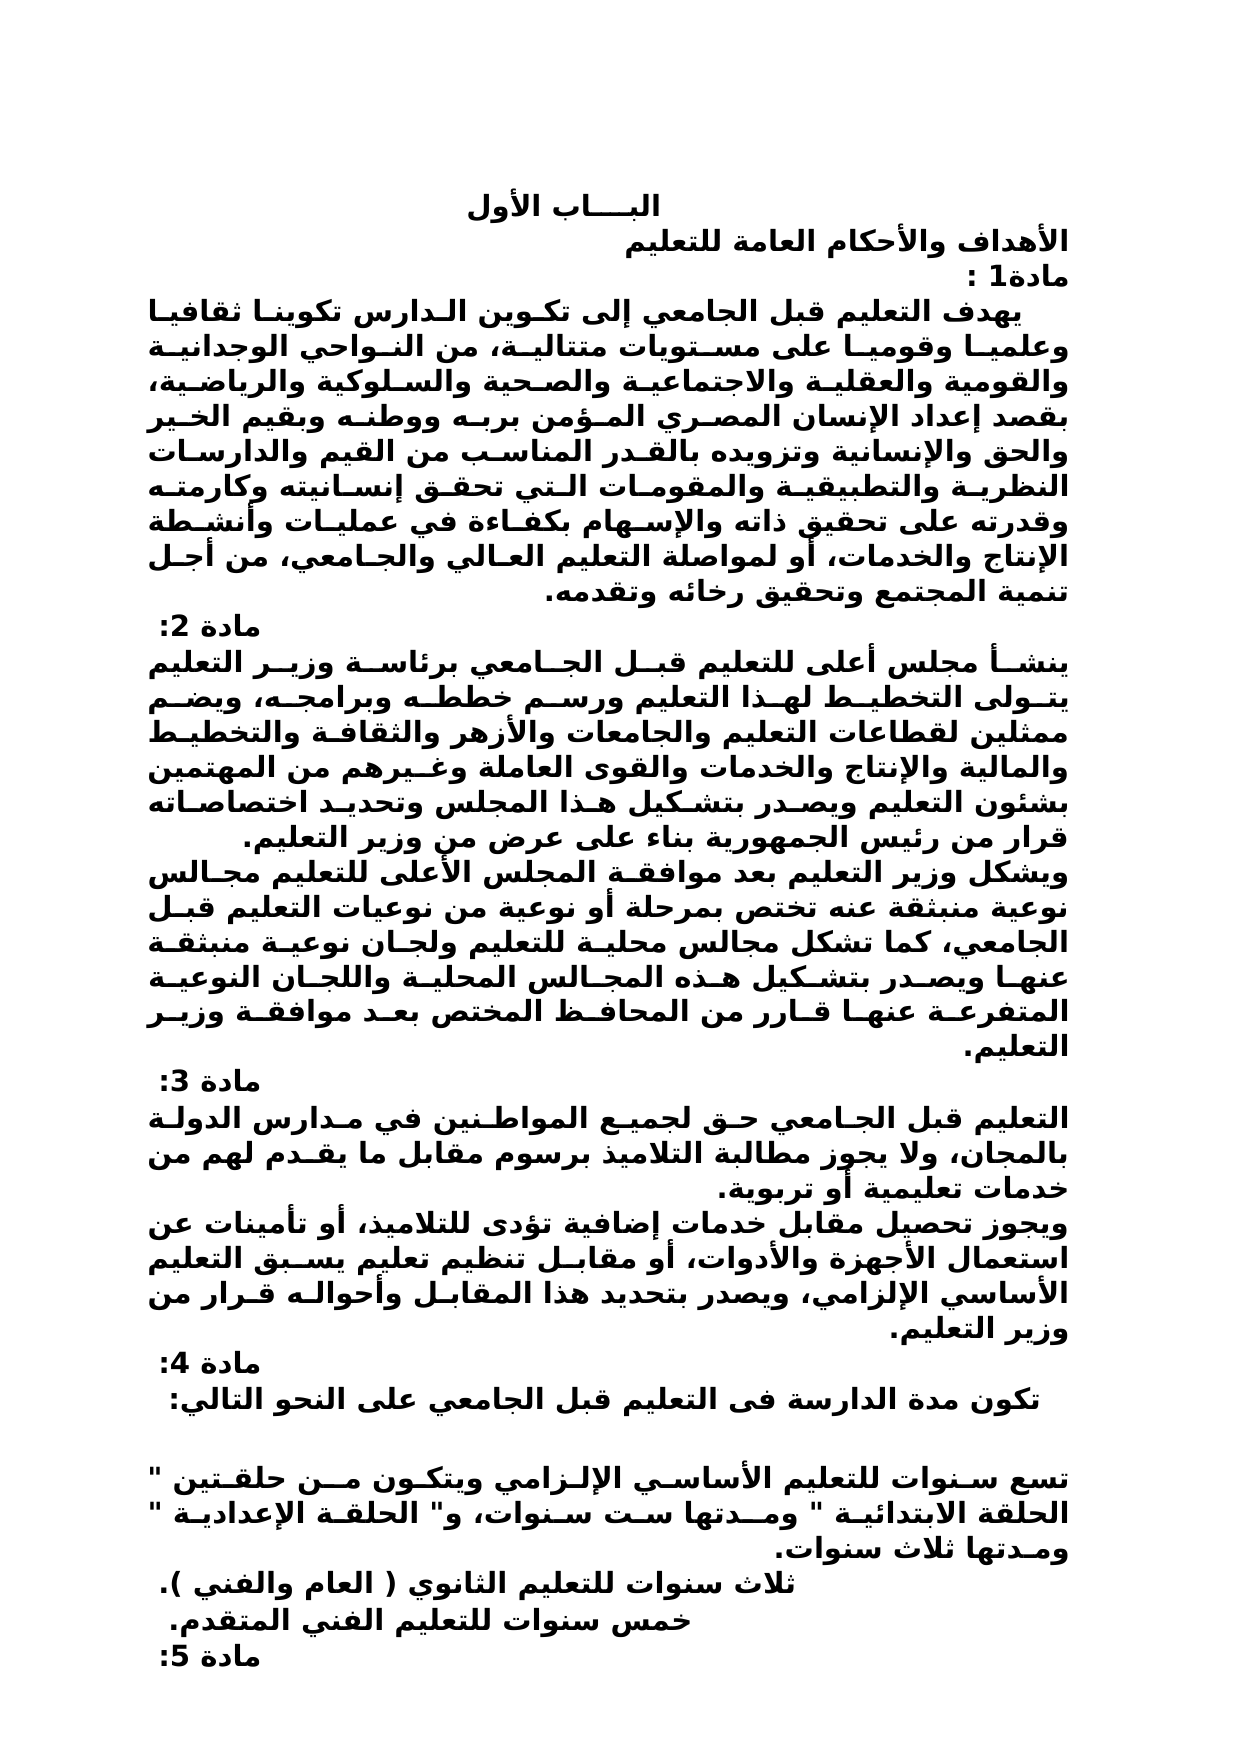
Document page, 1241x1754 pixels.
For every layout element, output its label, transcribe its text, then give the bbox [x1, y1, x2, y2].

text ويشكل وزير التعليم بعد موافقة المجلس الأعلى للتعليم مجالس نوعية منبثقة عنه تختص بمرحلة أو نوعية من نوعيات التعليم قبل الجامعي، كما تشكل مجالس محلية للتعليم ولجان نوعية منبثقة عنها ويصدر بتشكيل هذه المجالس المحلية واللجان النوعية المتفرعة عنها قارر من المحافظ المختص بعد موافقة وزير التعليم. [147, 855, 1069, 1064]
text تكون مدة الدارسة فى التعليم قبل الجامعي على النحو التالي: [148, 1383, 1071, 1417]
text مادة 4: [148, 1346, 1071, 1380]
text يهدف التعليم قبل الجامعي إلى تكوين الدارس تكوينا ثقافيا وعلميا وقوميا على مستويات متتالية، من النواحي الوجدانية والقومية والعقلية والاجتماعية والصحية والسلوكية والرياضية، بقصد إعداد الإنسان المصري المؤمن بربه ووطنه وبقيم الخير والحق والإنسانية وتزويده بالقدر المناسب من القيم والدارسات النظرية والتطبيقية والمقومات التي تحقق إنسانيته وكارمته وقدرته على تحقيق ذاته والإسهام بكفاءة في عمليات وأنشطة الإنتاج والخدمات، أو لمواصلة التعليم العالي والجامعي، من أجل تنمية المجتمع وتحقيق رخائه وتقدمه. [147, 295, 1069, 608]
text مادة 5: [148, 1639, 1071, 1673]
text خمس سنوات للتعليم الفني المتقدم. [148, 1603, 1071, 1637]
text ينشأ مجلس أعلى للتعليم قبل الجامعي برئاسة وزير التعليم يتولى التخطيط لهذا التعليم ورسم خططه وبرامجه، ويضم ممثلين لقطاعات التعليم والجامعات والأزهر والثقافة والتخطيط والمالية والإنتاج والخدمات والقوى العاملة وغيرهم من المهتمين بشئون التعليم ويصدر بتشكيل هذا المجلس وتحديد اختصاصاته قرار من رئيس الجمهورية بناء على عرض من وزير التعليم. [147, 646, 1069, 854]
text ويجوز تحصيل مقابل خدمات إضافية تؤدى للتلاميذ، أو تأمينات عن استعمال الأجهزة والأدوات، أو مقابل تنظيم تعليم يسبق التعليم الأساسي الإلزامي، ويصدر بتحديد هذا المقابل وأحواله قرار من وزير التعليم. [147, 1206, 1069, 1345]
text مادة1 : [466, 260, 1069, 294]
text مادة 2: [148, 609, 1071, 643]
text تسع سـنوات للتعليم الأساسي الإلزامي ويتكون مـن حلقتين " الحلقة الابتدائية " ومـدتها ست سنوات، و" الحلقة الإعدادية " ومـدتها ثلاث سنوات. [147, 1462, 1069, 1565]
text مادة 3: [148, 1065, 1071, 1099]
text التعليم قبل الجامعي حق لجميع المواطنين في مدارس الدولة بالمجان، ولا يجوز مطالبة التلاميذ برسوم مقابل ما يقدم لهم من خدمات تعليمية أو تربوية. [147, 1101, 1069, 1205]
text الباب الأول الأهداف والأحكام العامة للتعليم [466, 190, 1069, 258]
text ثلاث سنوات للتعليم الثانوي ( العام والفني ). [148, 1566, 1071, 1600]
